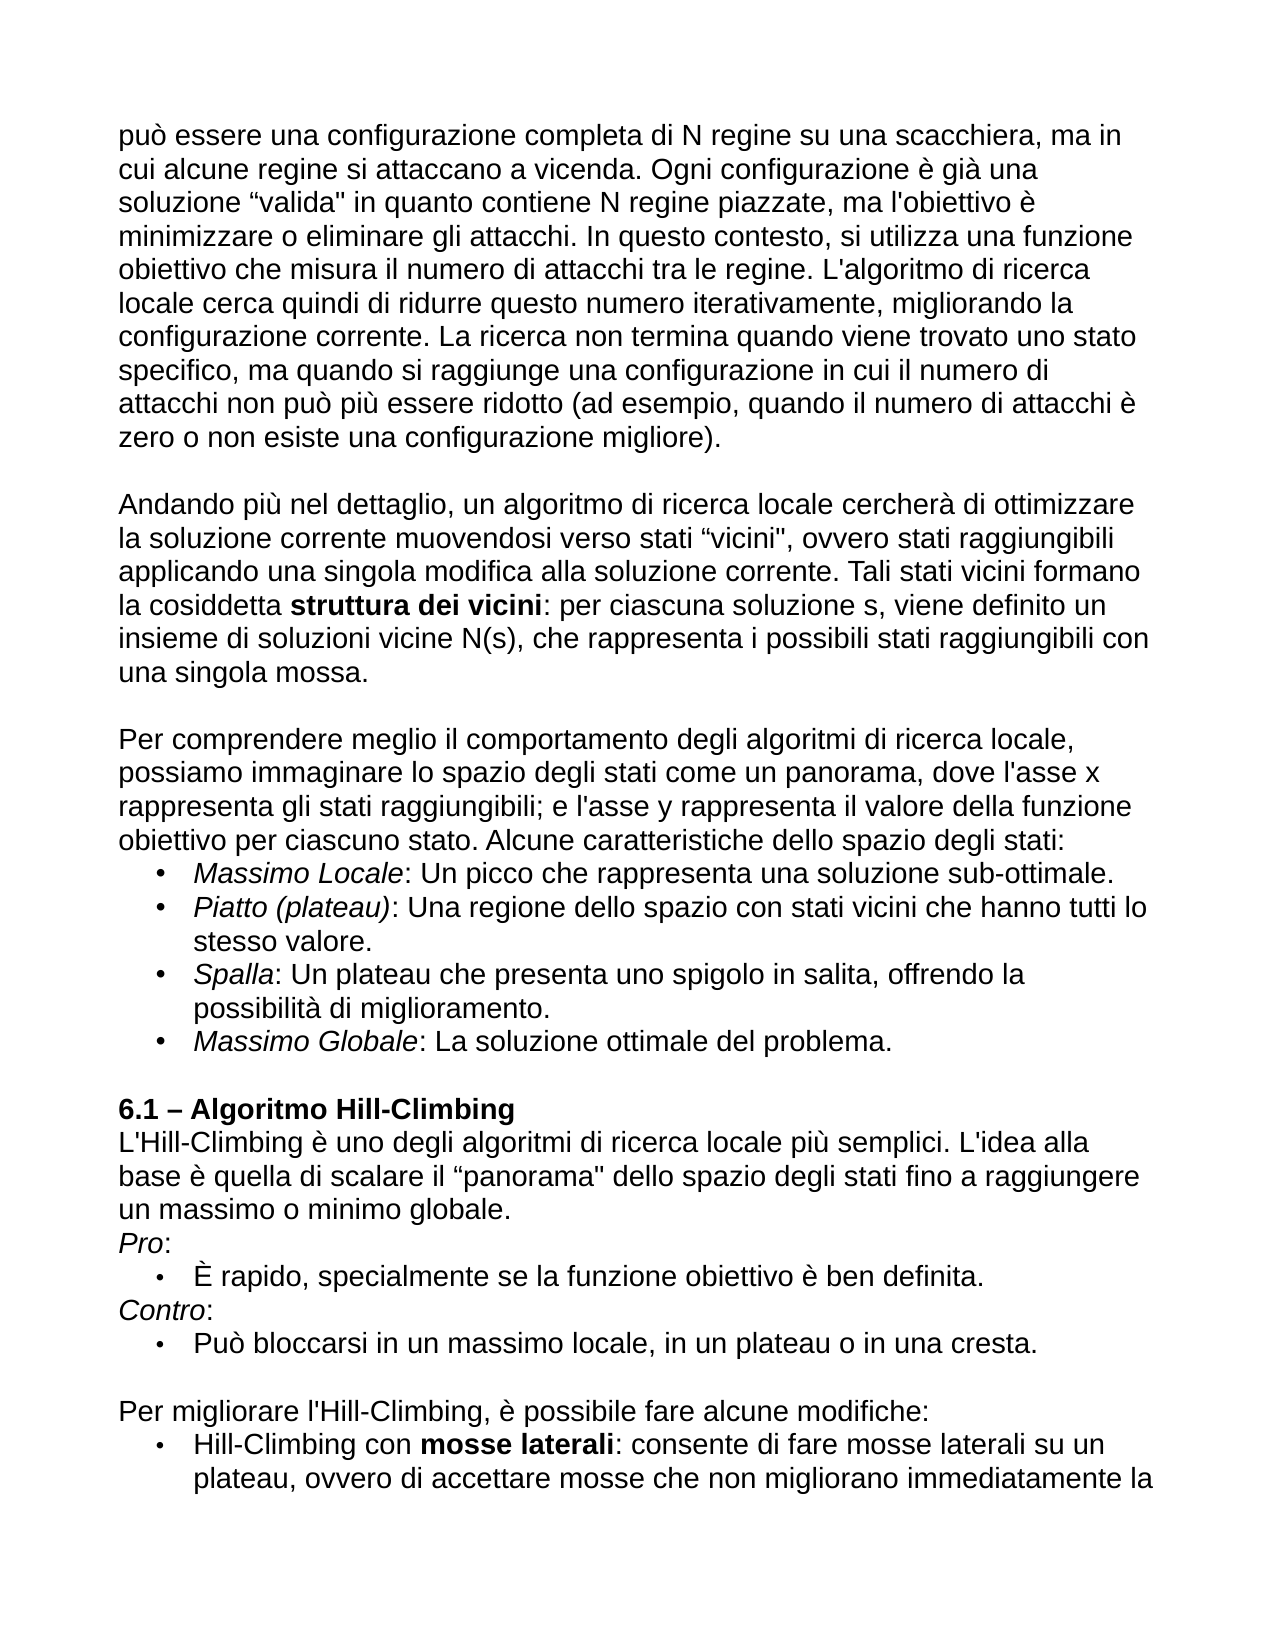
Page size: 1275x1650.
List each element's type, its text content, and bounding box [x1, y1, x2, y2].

list Massimo Locale: Un picco che rappresenta una soluzione sub-ottimale. [156, 856, 1157, 890]
text Contro: [118, 1293, 1157, 1326]
list Piatto (plateau): Una regione dello spazio con stati vicini che hanno tutti lo stesso valore. [156, 890, 1157, 957]
text 6.1 – Algoritmo Hill-Climbing [118, 1092, 1157, 1125]
list Massimo Globale: La soluzione ottimale del problema. [156, 1024, 1157, 1058]
text L'Hill-Climbing è uno degli algoritmi di ricerca locale più semplici. L'idea alla base è quella di scalare il “panorama" dello spazio degli stati fino a raggiungere un massimo o minimo globale. [118, 1125, 1157, 1226]
text Pro: [118, 1226, 1157, 1259]
text può essere una configurazione completa di N regine su una scacchiera, ma in cui alcune regine si attaccano a vicenda. Ogni configurazione è già una soluzione “valida" in quanto contiene N regine piazzate, ma l'obiettivo è minimizzare o eliminare gli attacchi. In questo contesto, si utilizza una funzione obiettivo che misura il numero di attacchi tra le regine. L'algoritmo di ricerca locale cerca quindi di ridurre questo numero iterativamente, migliorando la configurazione corrente. La ricerca non termina quando viene trovato uno stato specifico, ma quando si raggiunge una configurazione in cui il numero di attacchi non può più essere ridotto (ad esempio, quando il numero di attacchi è zero o non esiste una configurazione migliore). [118, 118, 1157, 453]
list Hill-Climbing con mosse laterali: consente di fare mosse laterali su un plateau, ovvero di accettare mosse che non migliorano immediatamente la [156, 1427, 1157, 1494]
list Spalla: Un plateau che presenta uno spigolo in salita, offrendo la possibilità di miglioramento. [156, 957, 1157, 1024]
text Per comprendere meglio il comportamento degli algoritmi di ricerca locale, possiamo immaginare lo spazio degli stati come un panorama, dove l'asse x rappresenta gli stati raggiungibili; e l'asse y rappresenta il valore della funzione obiettivo per ciascuno stato. Alcune caratteristiche dello spazio degli stati: [118, 722, 1157, 856]
text Andando più nel dettaglio, un algoritmo di ricerca locale cercherà di ottimizzare la soluzione corrente muovendosi verso stati “vicini", ovvero stati raggiungibili applicando una singola modifica alla soluzione corrente. Tali stati vicini formano la cosiddetta struttura dei vicini: per ciascuna soluzione s, viene definito un insieme di soluzioni vicine N(s), che rappresenta i possibili stati raggiungibili con una singola mossa. [118, 487, 1157, 688]
list È rapido, specialmente se la funzione obiettivo è ben definita. [156, 1259, 1157, 1293]
list Può bloccarsi in un massimo locale, in un plateau o in una cresta. [156, 1326, 1157, 1360]
text Per migliorare l'Hill-Climbing, è possibile fare alcune modifiche: [118, 1393, 1157, 1427]
